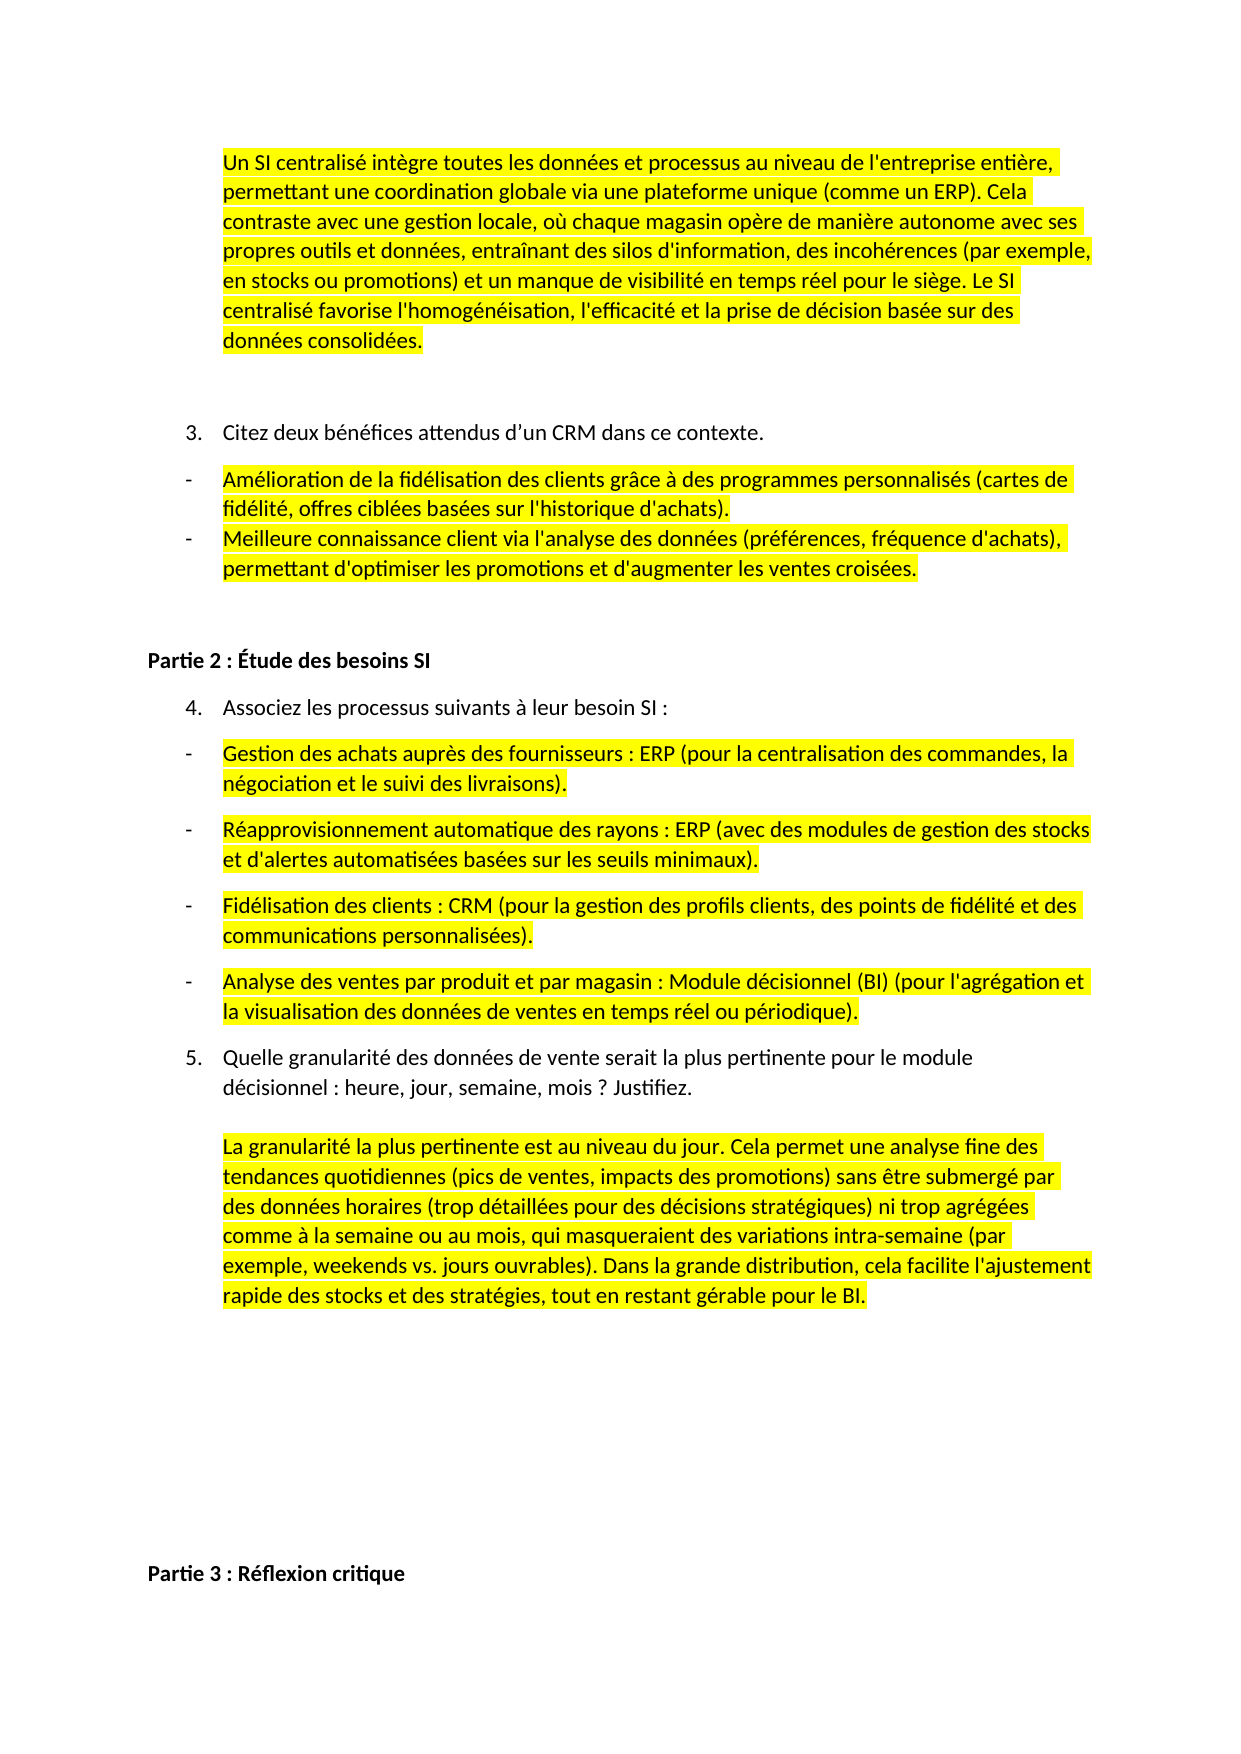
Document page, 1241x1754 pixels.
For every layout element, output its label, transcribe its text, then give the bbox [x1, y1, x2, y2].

list Gestion des achats auprès des fournisseurs : ERP (pour la centralisation des commandes, la négociation et le suivi des livraisons). [185, 739, 1093, 797]
list Citez deux bénéfices attendus d’un CRM dans ce contexte. [185, 418, 1093, 446]
list Fidélisation des clients : CRM (pour la gestion des profils clients, des points de fidélité et des communications personnalisées). [185, 891, 1093, 949]
text Partie 2 : Étude des besoins SI [148, 647, 1093, 674]
list Un SI centralisé intègre toutes les données et processus au niveau de l'entreprise entière, permettant une coordination globale via une plateforme unique (comme un ERP). Cela contraste avec une gestion locale, où chaque magasin opère de manière autonome avec ses propres outils et données, entraînant des silos d'information, des incohérences (par exemple, en stocks ou promotions) et un manque de visibilité en temps réel pour le siège. Le SI centralisé favorise l'homogénéisation, l'efficacité et la prise de décision basée sur des données consolidées. [185, 148, 1093, 354]
list Associez les processus suivants à leur besoin SI : [185, 693, 1093, 721]
list Réapprovisionnement automatique des rayons : ERP (avec des modules de gestion des stocks et d'alertes automatisées basées sur les seuils minimaux). [185, 815, 1093, 873]
list Quelle granularité des données de vente serait la plus pertinente pour le module décisionnel : heure, jour, semaine, mois ? Justifiez. La granularité la plus pertinente est au niveau du jour. Cela permet une analyse fine des tendances quotidiennes (pics de ventes, impacts des promotions) sans être submergé par des données horaires (trop détaillées pour des décisions stratégiques) ni trop agrégées comme à la semaine ou au mois, qui masqueraient des variations intra-semaine (par exemple, weekends vs. jours ouvrables). Dans la grande distribution, cela facilite l'ajustement rapide des stocks et des stratégies, tout en restant gérable pour le BI. [185, 1043, 1093, 1309]
text Partie 3 : Réflexion critique [148, 1559, 1093, 1587]
list Amélioration de la fidélisation des clients grâce à des programmes personnalisés (cartes de fidélité, offres ciblées basées sur l'historique d'achats). [185, 465, 1093, 522]
list Meilleure connaissance client via l'analyse des données (préférences, fréquence d'achats), permettant d'optimiser les promotions et d'augmenter les ventes croisées. [185, 524, 1093, 582]
list Analyse des ventes par produit et par magasin : Module décisionnel (BI) (pour l'agrégation et la visualisation des données de ventes en temps réel ou périodique). [185, 967, 1093, 1025]
